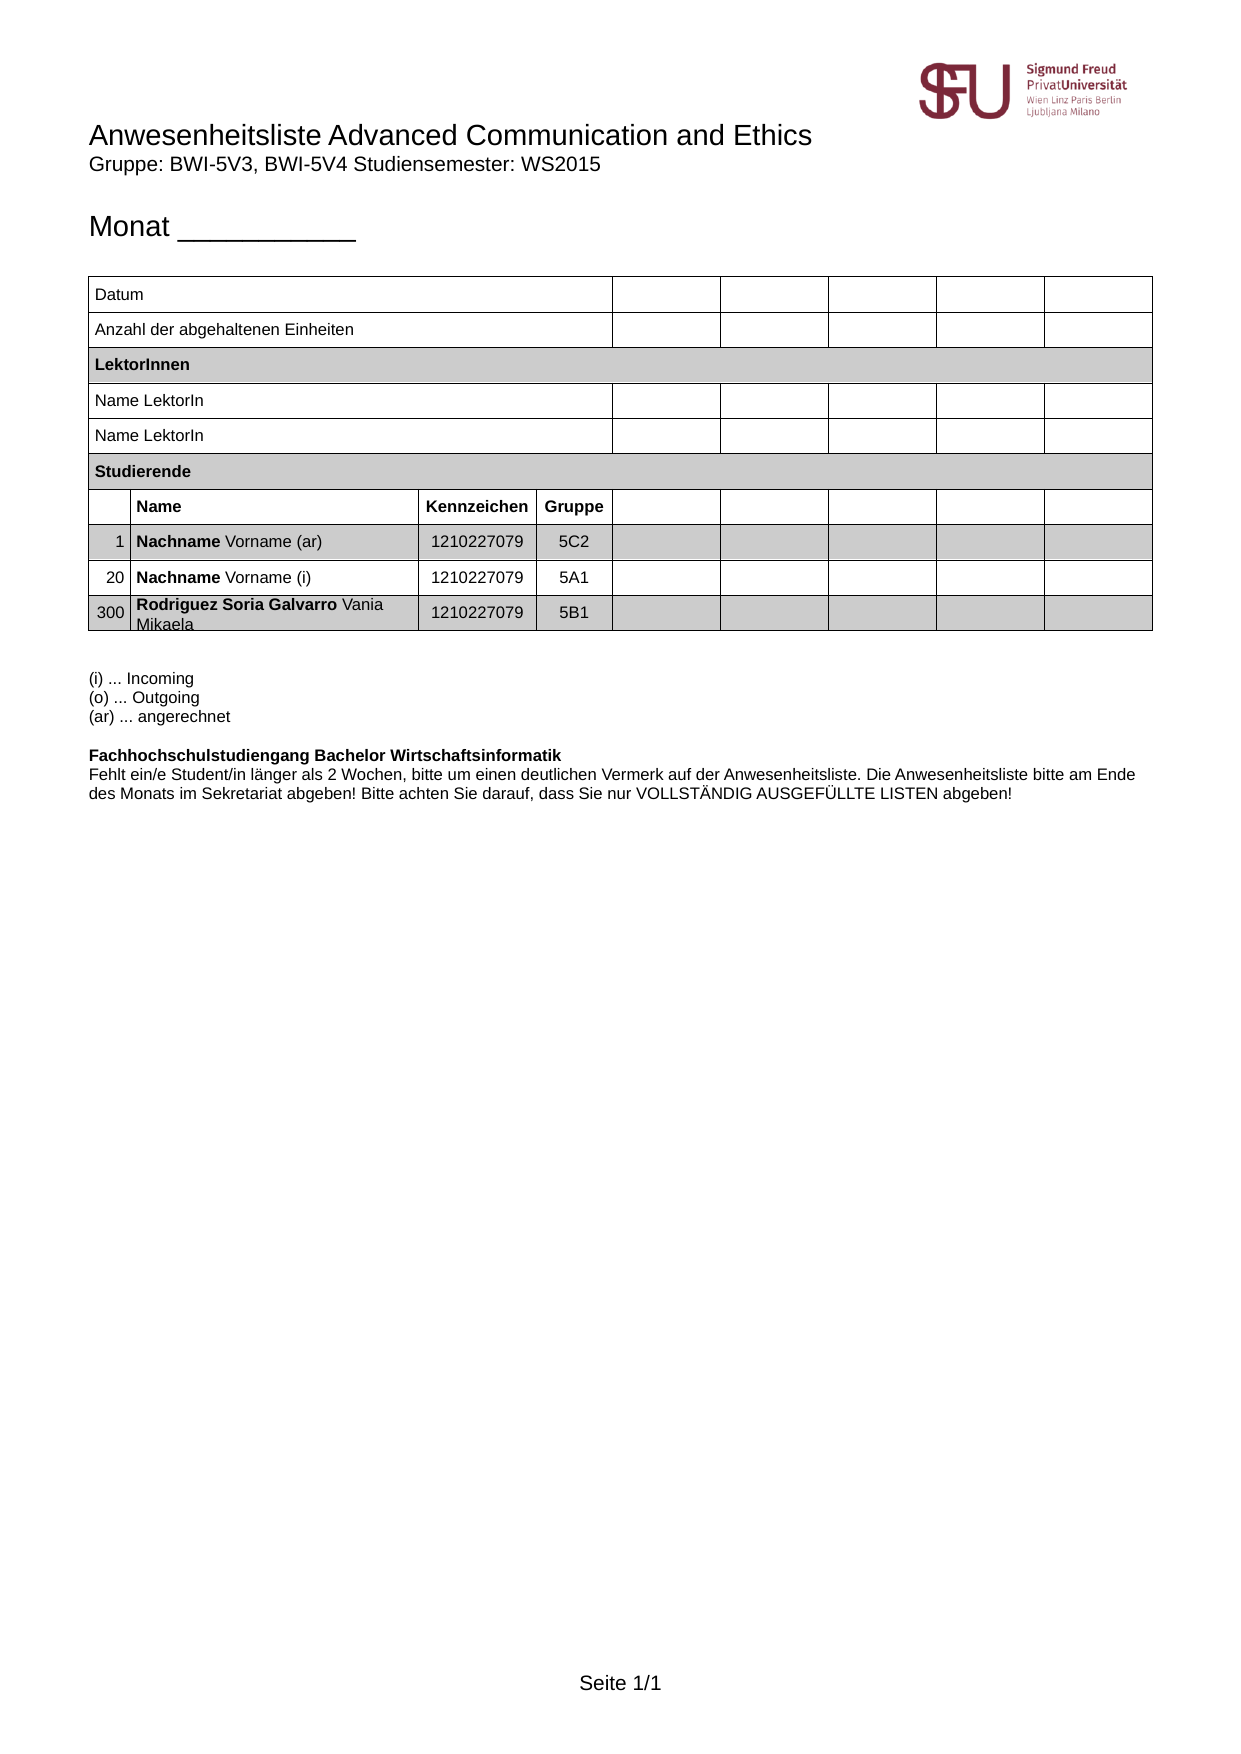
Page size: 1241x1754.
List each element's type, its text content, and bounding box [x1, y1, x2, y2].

table_cell [613, 490, 720, 524]
table_cell Nachname Vorname (ar) [131, 525, 418, 559]
table_cell [613, 313, 720, 347]
text Anwesenheitsliste Advanced Communication and Ethics [88, 118, 1152, 152]
table_header [721, 277, 828, 312]
table_cell [1045, 313, 1152, 347]
table_cell [721, 419, 828, 453]
table_cell [829, 561, 936, 595]
text (o) ... Outgoing [88, 688, 1152, 707]
table_cell [613, 561, 720, 595]
table_cell 1 [89, 525, 130, 559]
table_header Datum [89, 277, 612, 312]
text Monat ___________ [88, 209, 1152, 243]
table_cell [937, 561, 1044, 595]
table_cell [829, 419, 936, 453]
table_cell Gruppe [537, 490, 612, 524]
table_cell [1045, 384, 1152, 418]
table_cell [89, 490, 130, 524]
table_cell [1045, 490, 1152, 524]
table_cell [937, 490, 1044, 524]
table_cell [721, 561, 828, 595]
table_cell [829, 384, 936, 418]
table_cell Anzahl der abgehaltenen Einheiten [89, 313, 612, 347]
table_cell [613, 596, 720, 630]
table_cell 5A1 [537, 561, 612, 595]
table_cell Rodriguez Soria Galvarro Vania Mikaela [131, 596, 418, 630]
table_header [829, 277, 936, 312]
table_cell [721, 384, 828, 418]
table_cell [613, 525, 720, 559]
table_cell Kennzeichen [419, 490, 536, 524]
text (i) ... Incoming [88, 669, 1152, 688]
text Gruppe: BWI-5V3, BWI-5V4 Studiensemester: WS2015 [88, 152, 1152, 176]
table_header [613, 277, 720, 312]
table_cell Nachname Vorname (i) [131, 561, 418, 595]
table_cell Name LektorIn [89, 419, 612, 453]
table_cell [1045, 419, 1152, 453]
table_cell 1210227079 [419, 596, 536, 630]
table_cell Name [131, 490, 418, 524]
table_header [937, 277, 1044, 312]
table_cell 300 [89, 596, 130, 630]
table_cell [1045, 596, 1152, 630]
table_cell 5C2 [537, 525, 612, 559]
table_cell [1045, 561, 1152, 595]
table_cell Name LektorIn [89, 384, 612, 418]
table_cell [721, 490, 828, 524]
table_cell [829, 490, 936, 524]
table_cell [613, 419, 720, 453]
table_cell LektorInnen [89, 348, 1152, 382]
table_cell [937, 313, 1044, 347]
table_cell 1210227079 [419, 525, 536, 559]
table_cell [829, 313, 936, 347]
table_cell 20 [89, 561, 130, 595]
table_cell [829, 525, 936, 559]
table_cell [1045, 525, 1152, 559]
text (ar) ... angerechnet [88, 707, 1152, 726]
table_cell [613, 384, 720, 418]
table_header [1045, 277, 1152, 312]
table_cell [937, 525, 1044, 559]
text Fehlt ein/e Student/in länger als 2 Wochen, bitte um einen deutlichen Vermerk auf der Anwesenheitsliste. Die Anwesenheitsliste bitte am Ende des Monats im Sekretariat abgeben! Bitte achten Sie darauf, dass Sie nur VOLLSTÄNDIG AUSGEFÜLLTE LISTEN abgeben! [88, 765, 1152, 803]
table_cell [937, 596, 1044, 630]
table_cell [937, 419, 1044, 453]
table_cell [829, 596, 936, 630]
text Fachhochschulstudiengang Bachelor Wirtschaftsinformatik [88, 746, 1152, 765]
table_cell [721, 596, 828, 630]
table_cell [721, 525, 828, 559]
table_cell [937, 384, 1044, 418]
table_cell [721, 313, 828, 347]
table_cell 1210227079 [419, 561, 536, 595]
table_cell Studierende [89, 454, 1152, 489]
picture [909, 49, 1141, 132]
table_cell 5B1 [537, 596, 612, 630]
